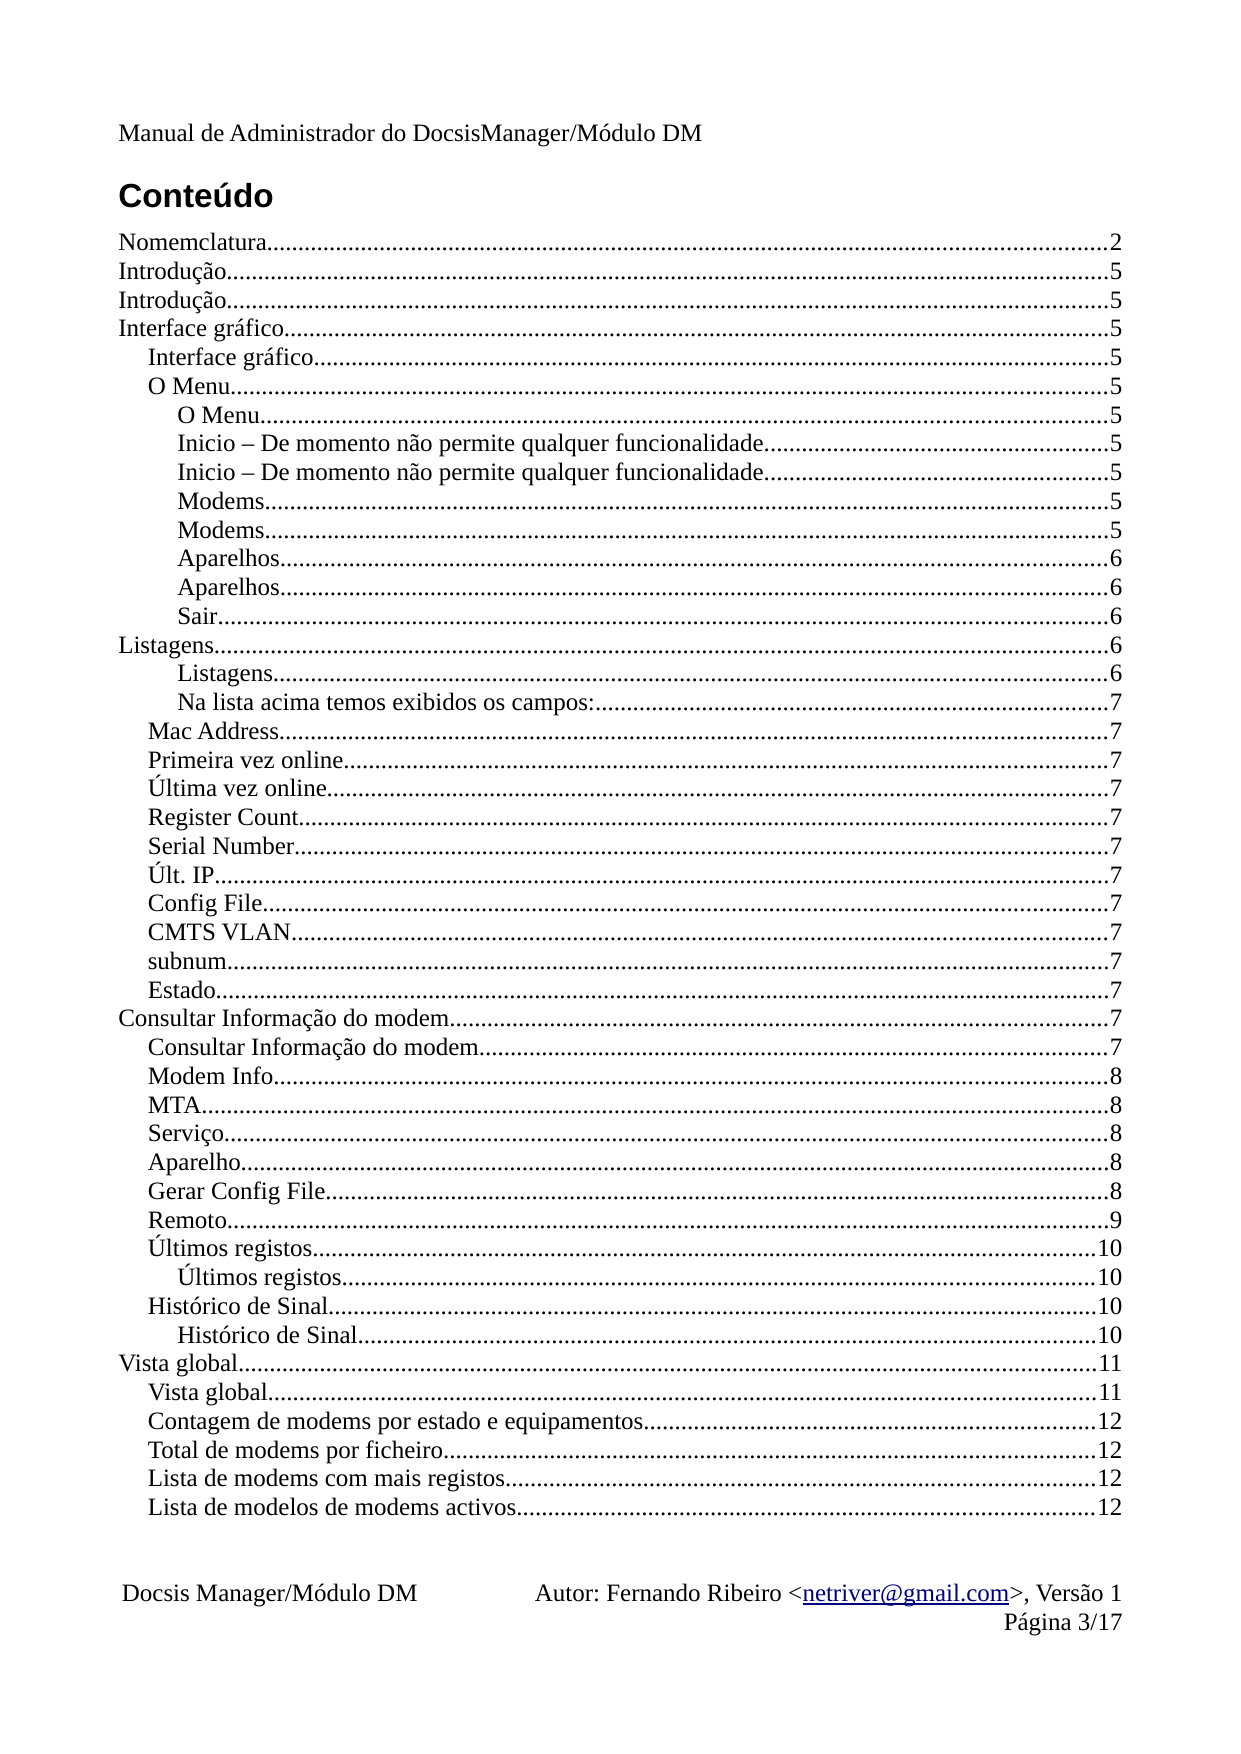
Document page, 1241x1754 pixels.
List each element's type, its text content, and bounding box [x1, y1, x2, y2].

text Listagens 6 [177, 658, 1122, 687]
text MTA 8 [148, 1090, 1122, 1118]
text Serial Number 7 [148, 831, 1122, 860]
text Aparelhos 6 [177, 543, 1122, 572]
text Config File 7 [148, 888, 1122, 917]
text Últimos registos 10 [177, 1262, 1122, 1291]
text Interface gráfico 5 [118, 313, 1122, 342]
text Últimos registos 10 [148, 1233, 1122, 1262]
text Modems 5 [177, 515, 1122, 543]
text Serviço 8 [148, 1118, 1122, 1147]
text Inicio – De momento não permite qualquer funcionalidade. 5 [177, 457, 1122, 486]
text Interface gráfico 5 [148, 342, 1122, 371]
text Primeira vez online 7 [148, 745, 1122, 773]
text O Menu 5 [148, 371, 1122, 400]
text Lista de modelos de modems activos 12 [148, 1492, 1122, 1521]
text Register Count 7 [148, 802, 1122, 831]
text CMTS VLAN 7 [148, 917, 1122, 946]
text Lista de modems com mais registos 12 [148, 1463, 1122, 1492]
text Consultar Informação do modem 7 [118, 1003, 1122, 1032]
text Inicio – De momento não permite qualquer funcionalidade. 5 [177, 428, 1122, 457]
text Na lista acima temos exibidos os campos: 7 [177, 687, 1122, 716]
text Nomemclatura 2 [118, 227, 1122, 256]
text Modem Info 8 [148, 1061, 1122, 1090]
text Mac Address 7 [148, 716, 1122, 745]
text Introdução 5 [118, 256, 1122, 285]
text Remoto 9 [148, 1205, 1122, 1233]
text Consultar Informação do modem 7 [148, 1032, 1122, 1061]
text Última vez online 7 [148, 773, 1122, 802]
subtitle Conteúdo [118, 176, 1122, 215]
text Aparelho 8 [148, 1147, 1122, 1176]
text Últ. IP 7 [148, 860, 1122, 888]
text O Menu 5 [177, 400, 1122, 428]
text Estado 7 [148, 975, 1122, 1003]
text Vista global 11 [148, 1377, 1122, 1406]
text Aparelhos 6 [177, 572, 1122, 601]
text Vista global 11 [118, 1348, 1122, 1377]
text Listagens 6 [118, 630, 1122, 658]
text Total de modems por ficheiro 12 [148, 1435, 1122, 1463]
text subnum 7 [148, 946, 1122, 975]
text Gerar Config File 8 [148, 1176, 1122, 1205]
text Histórico de Sinal 10 [177, 1320, 1122, 1348]
text Histórico de Sinal 10 [148, 1291, 1122, 1320]
text Contagem de modems por estado e equipamentos 12 [148, 1406, 1122, 1435]
text Modems 5 [177, 486, 1122, 515]
text Introdução 5 [118, 285, 1122, 313]
text Sair 6 [177, 601, 1122, 630]
